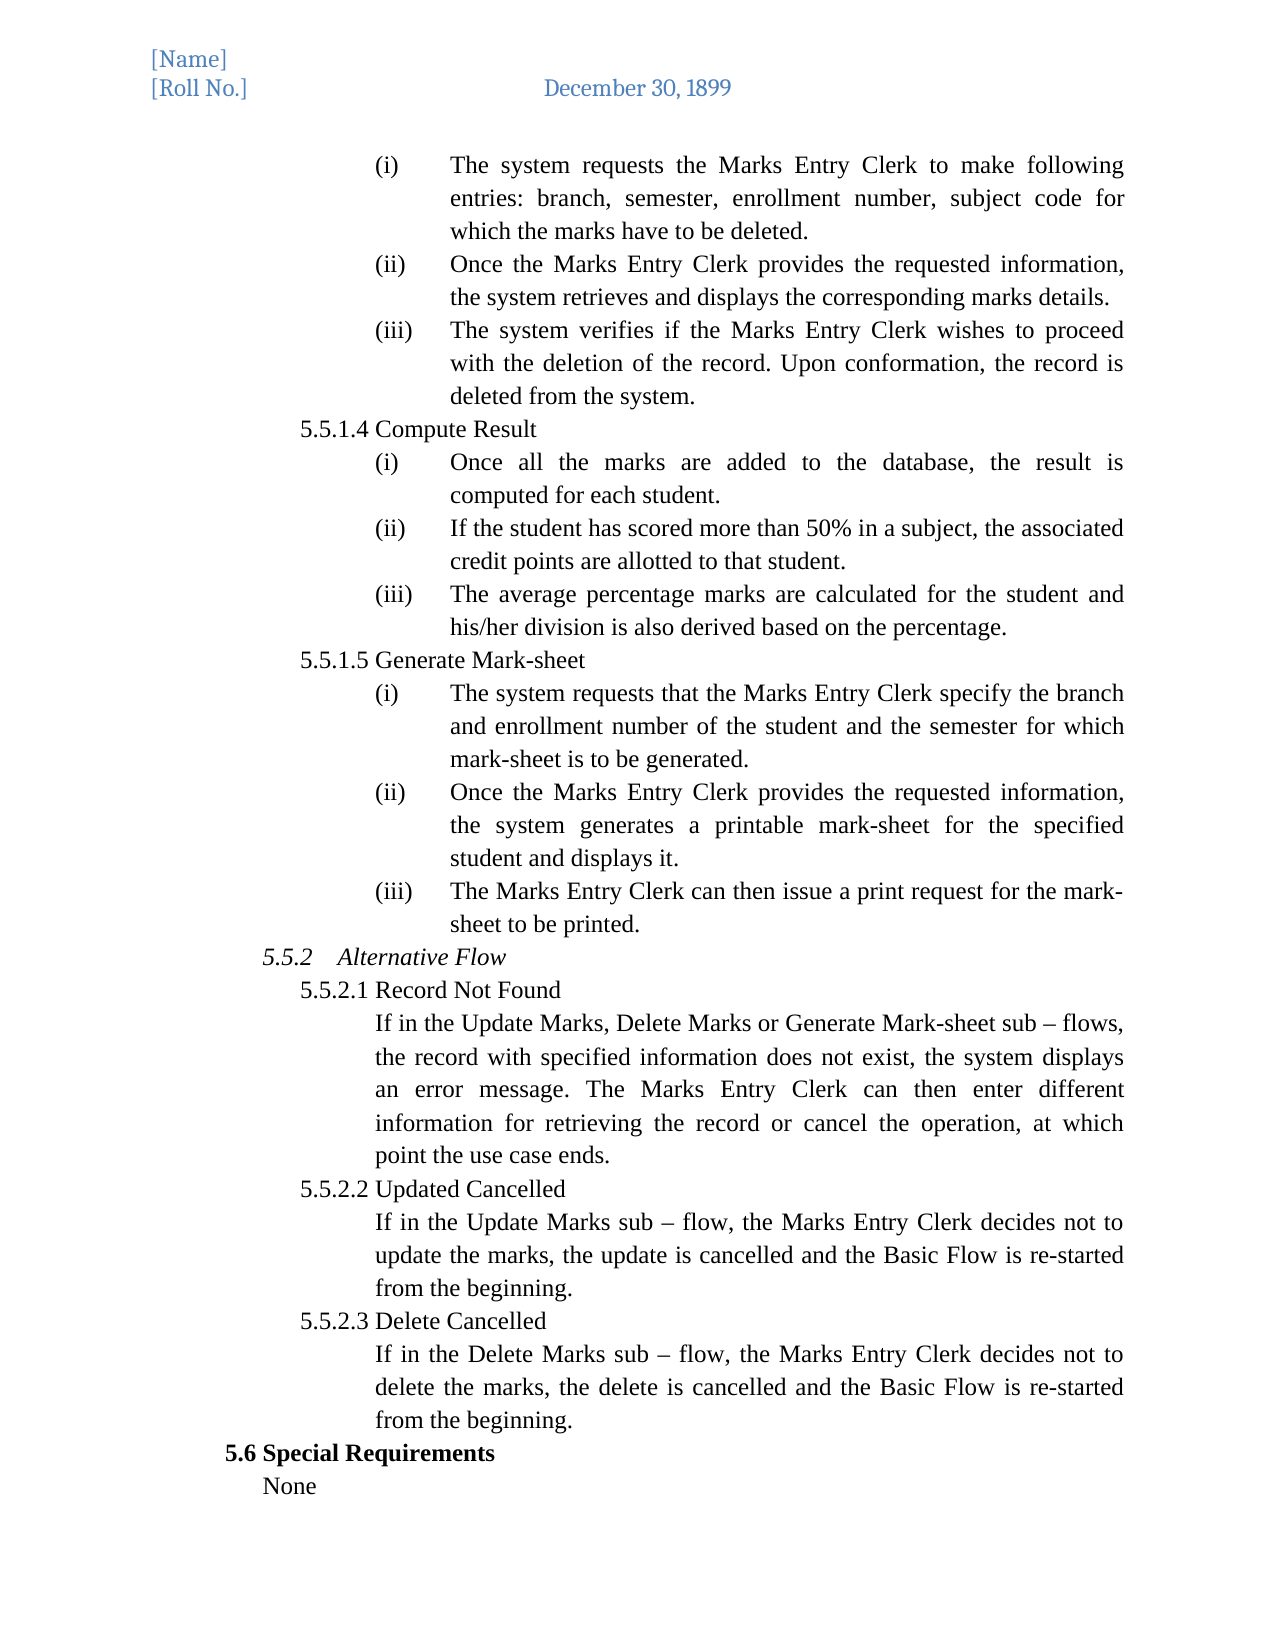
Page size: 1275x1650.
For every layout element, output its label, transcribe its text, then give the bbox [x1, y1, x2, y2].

list The system requests that the Marks Entry Clerk specify the branch and enrollment number of the student and the semester for which mark-sheet is to be generated. [375, 678, 1125, 773]
list Generate Mark-sheet [300, 645, 1125, 674]
list None [262, 1471, 1125, 1499]
list The system verifies if the Marks Entry Clerk wishes to proceed with the deletion of the record. Upon conformation, the record is deleted from the system. [375, 315, 1125, 410]
list Compute Result [300, 414, 1125, 443]
list Delete Cancelled [300, 1306, 1125, 1334]
list Once the Marks Entry Clerk provides the requested information, the system generates a printable mark-sheet for the specified student and displays it. [375, 777, 1125, 872]
list Once all the marks are added to the database, the result is computed for each student. [375, 447, 1125, 509]
list The average percentage marks are calculated for the student and his/her division is also derived based on the percentage. [375, 579, 1125, 641]
list If in the Delete Marks sub – flow, the Marks Entry Clerk decides not to delete the marks, the delete is cancelled and the Basic Flow is re-started from the beginning. [375, 1339, 1125, 1433]
list Record Not Found [300, 976, 1125, 1004]
list Updated Cancelled [300, 1174, 1125, 1202]
list If in the Update Marks sub – flow, the Marks Entry Clerk decides not to update the marks, the update is cancelled and the Basic Flow is re-started from the beginning. [375, 1207, 1125, 1301]
list The Marks Entry Clerk can then issue a print request for the mark-sheet to be printed. [375, 876, 1125, 938]
list Alternative Flow [262, 942, 1125, 971]
list The system requests the Marks Entry Clerk to make following entries: branch, semester, enrollment number, subject code for which the marks have to be deleted. [375, 150, 1125, 245]
list Special Requirements [225, 1438, 1125, 1467]
list Once the Marks Entry Clerk provides the requested information, the system retrieves and displays the corresponding marks details. [375, 249, 1125, 311]
list If in the Update Marks, Delete Marks or Generate Mark-sheet sub – flows, the record with specified information does not exist, the system displays an error message. The Marks Entry Clerk can then enter different information for retrieving the record or cancel the operation, at which point the use case ends. [375, 1008, 1125, 1169]
list If the student has scored more than 50% in a subject, the associated credit points are allotted to that student. [375, 513, 1125, 575]
